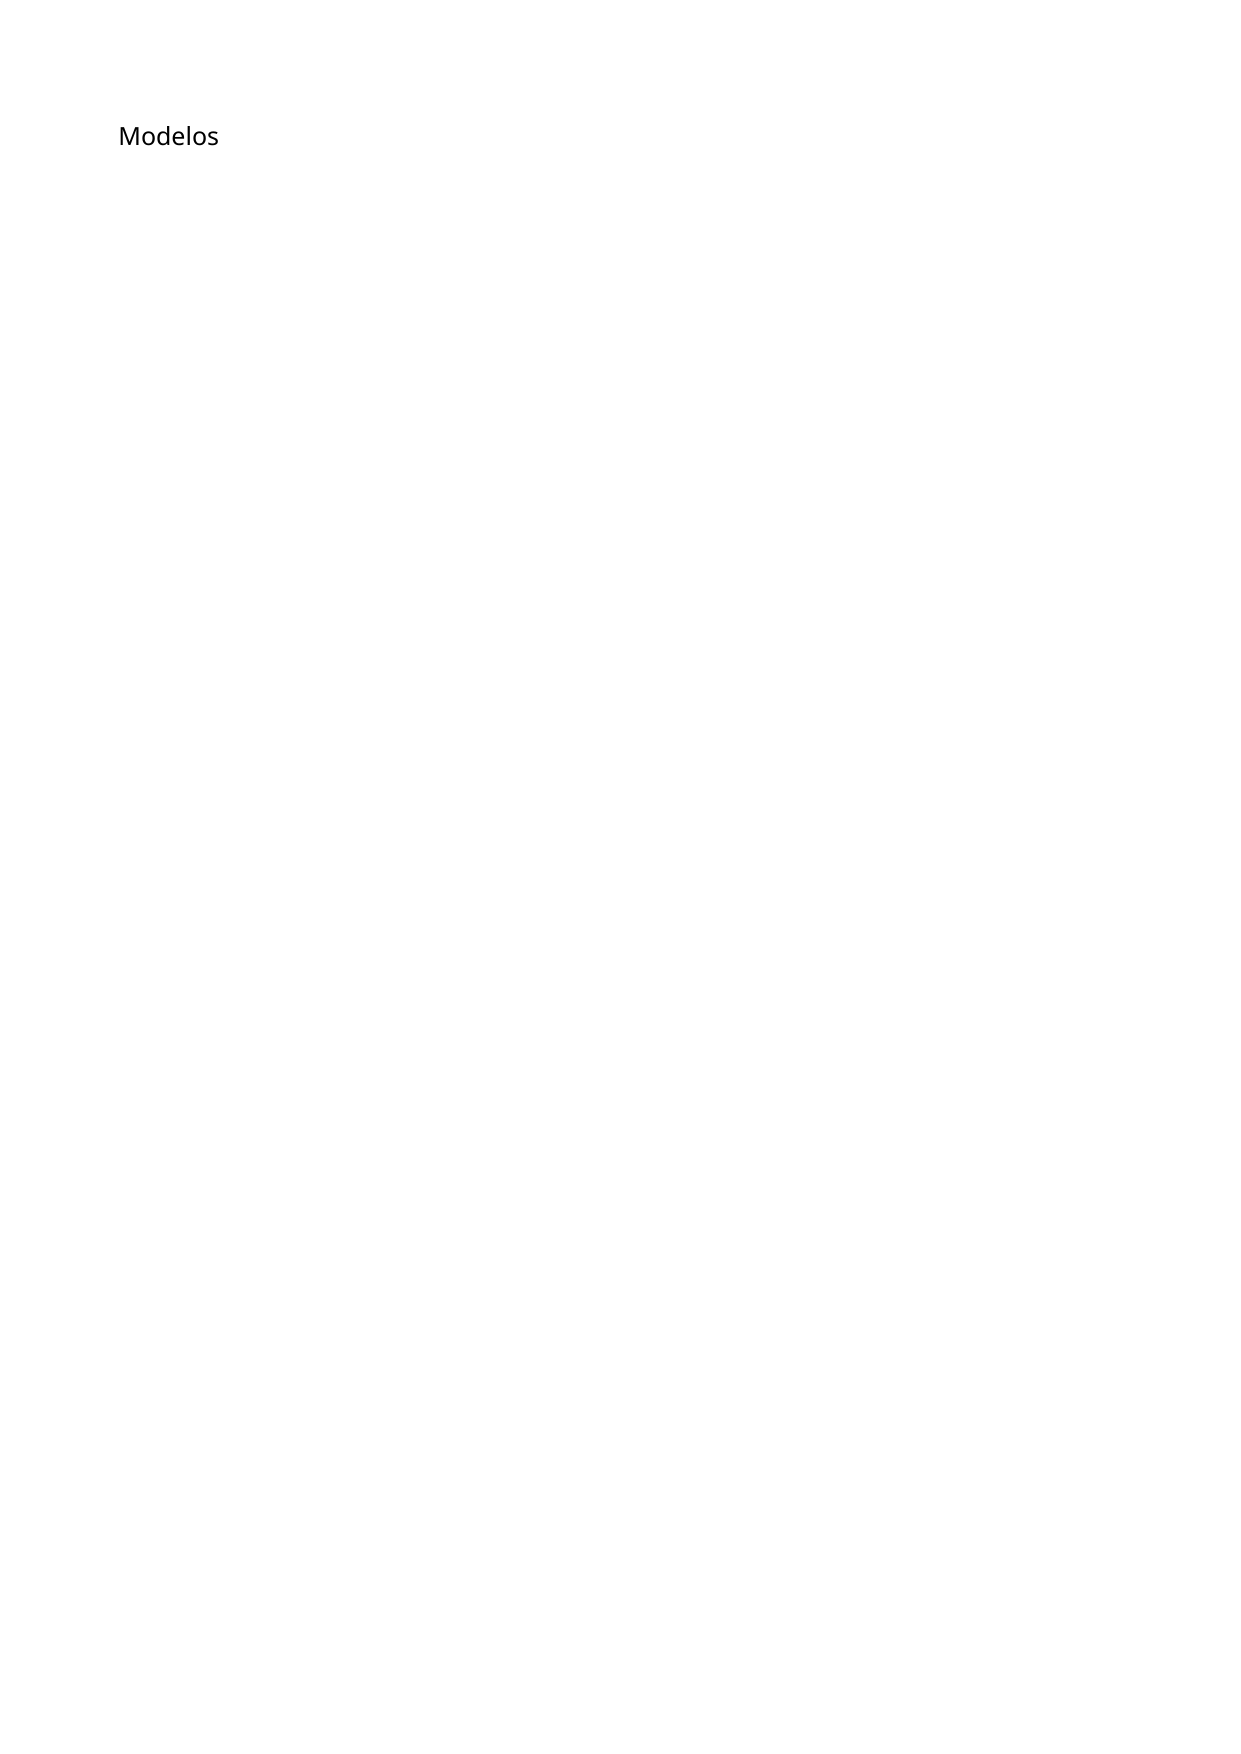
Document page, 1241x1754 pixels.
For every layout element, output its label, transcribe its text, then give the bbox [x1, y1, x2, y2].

text Modelos [118, 118, 1122, 152]
